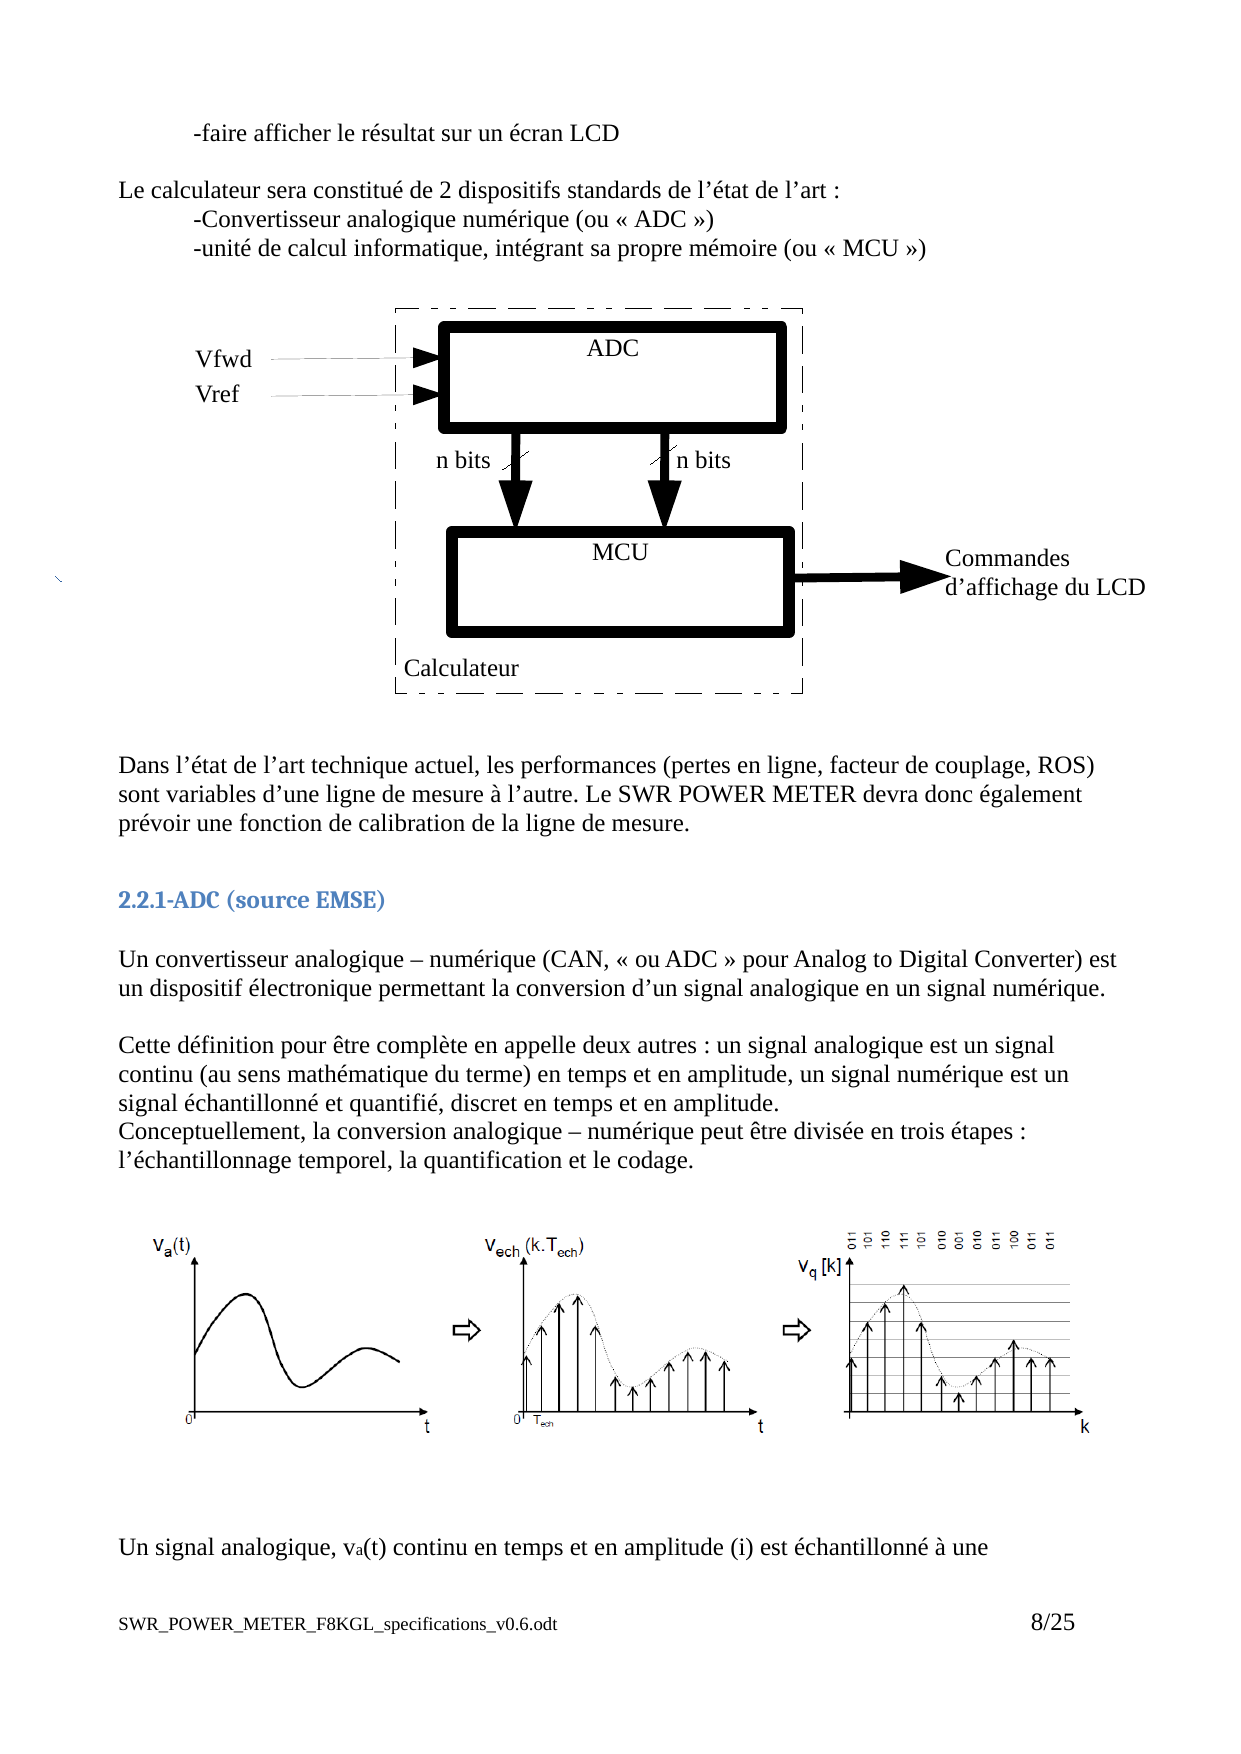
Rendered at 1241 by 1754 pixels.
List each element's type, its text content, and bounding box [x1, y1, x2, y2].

text Le calculateur sera constitué de 2 dispositifs standards de l’état de l’art : [118, 176, 1122, 204]
text -faire afficher le résultat sur un écran LCD [118, 118, 1122, 147]
subtitle 2.2.1-ADC (source EMSE) [118, 886, 1122, 915]
text -Convertisseur analogique numérique (ou « ADC ») [118, 204, 1122, 233]
text Un signal analogique, va(t) continu en temps et en amplitude (i) est échantillonné à une [118, 1532, 1122, 1560]
picture [118, 1202, 1123, 1446]
text Cette définition pour être complète en appelle deux autres : un signal analogique est un signal continu (au sens mathématique du terme) en temps et en amplitude, un signal numérique est un signal échantillonné et quantifié, discret en temps et en amplitude. [118, 1030, 1122, 1116]
text l’échantillonnage temporel, la quantification et le codage. [118, 1145, 1122, 1174]
text -unité de calcul informatique, intégrant sa propre mémoire (ou « MCU ») [118, 233, 1122, 262]
text Un convertisseur analogique – numérique (CAN, « ou ADC » pour Analog to Digital Converter) est un dispositif électronique permettant la conversion d’un signal analogique en un signal numérique. [118, 944, 1122, 1001]
text Dans l’état de l’art technique actuel, les performances (pertes en ligne, facteur de couplage, ROS) sont variables d’une ligne de mesure à l’autre. Le SWR POWER METER devra donc également prévoir une fonction de calibration de la ligne de mesure. [118, 751, 1122, 837]
text Conceptuellement, la conversion analogique – numérique peut être divisée en trois étapes : [118, 1116, 1122, 1145]
